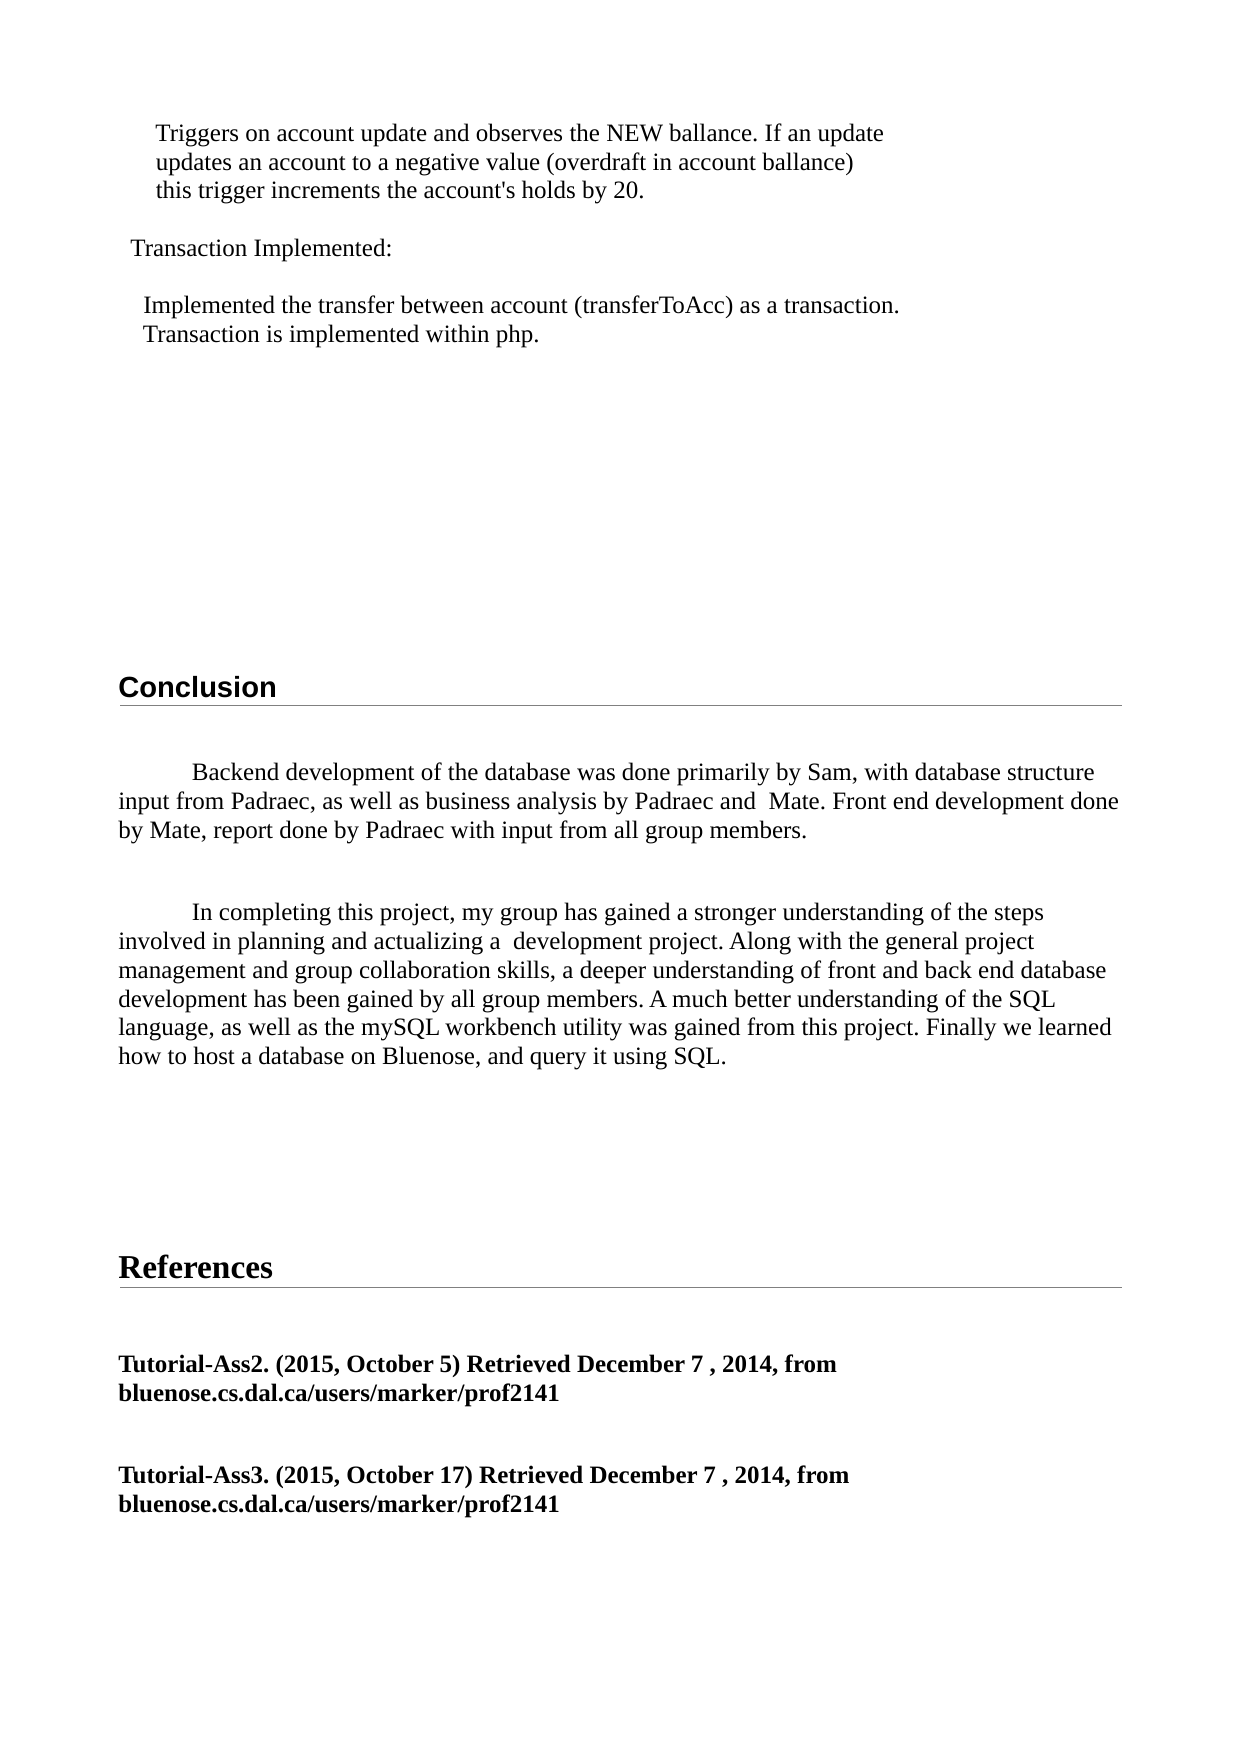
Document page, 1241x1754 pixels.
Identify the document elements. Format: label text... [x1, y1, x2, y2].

subtitle Conclusion [118, 670, 1122, 704]
text Triggers on account update and observes the NEW ballance. If an update [118, 118, 1122, 147]
text Transaction is implemented within php. [118, 319, 1122, 348]
text Transaction Implemented: [118, 233, 1122, 262]
text Implemented the transfer between account (transferToAcc) as a transaction. [118, 291, 1122, 319]
text References [118, 1247, 1122, 1286]
text In completing this project, my group has gained a stronger understanding of the steps involved in planning and actualizing a development project. Along with the general project management and group collaboration skills, a deeper understanding of front and back end database development has been gained by all group members. A much better understanding of the SQL language, as well as the mySQL workbench utility was gained from this project. Finally we learned how to host a database on Bluenose, and query it using SQL. [118, 897, 1122, 1070]
text Tutorial-Ass3. (2015, October 17) Retrieved December 7 , 2014, from bluenose.cs.dal.ca/users/marker/prof2141 [118, 1460, 1122, 1518]
text this trigger increments the account's holds by 20. [118, 176, 1122, 204]
text Tutorial-Ass2. (2015, October 5) Retrieved December 7 , 2014, from bluenose.cs.dal.ca/users/marker/prof2141 [118, 1349, 1122, 1407]
text Backend development of the database was done primarily by Sam, with database structure input from Padraec, as well as business analysis by Padraec and Mate. Front end development done by Mate, report done by Padraec with input from all group members. [118, 757, 1122, 844]
text updates an account to a negative value (overdraft in account ballance) [118, 147, 1122, 176]
